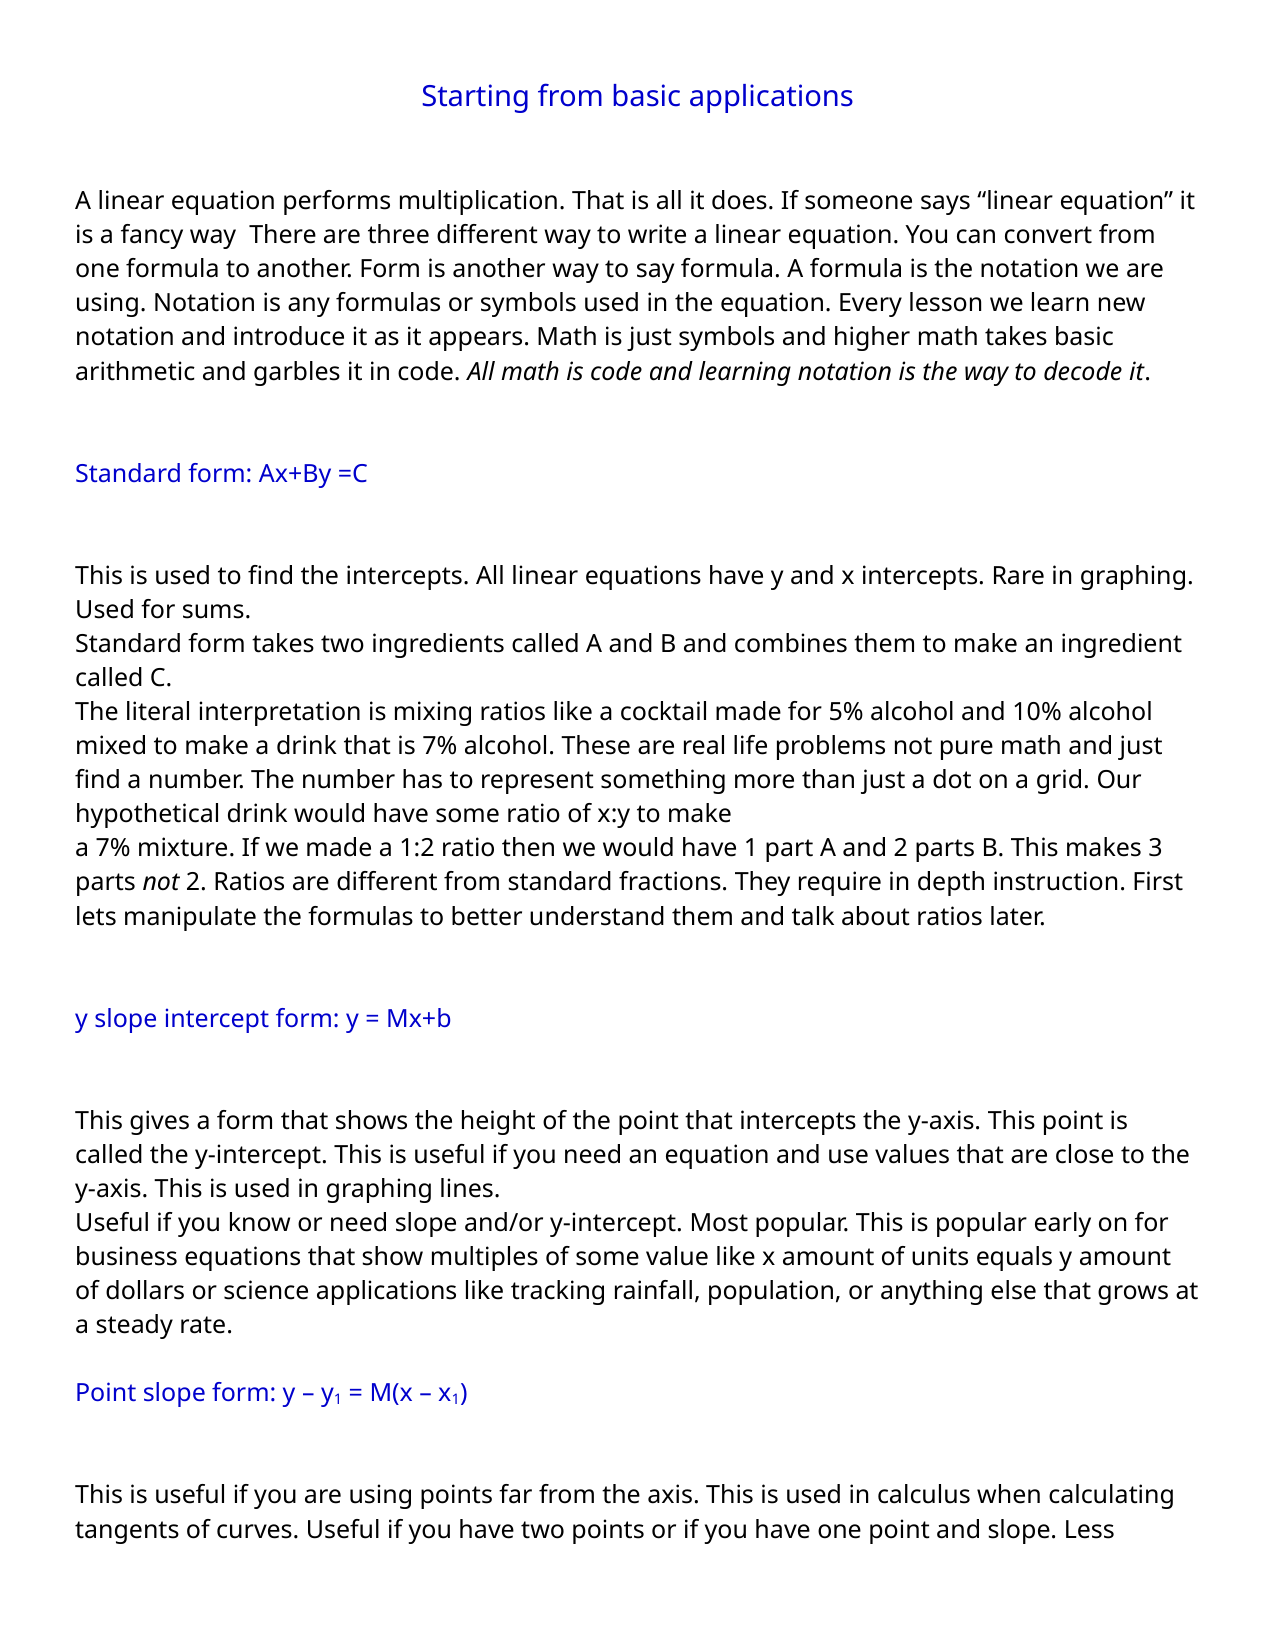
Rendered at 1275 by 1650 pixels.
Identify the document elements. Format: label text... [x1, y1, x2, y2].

text This is useful if you are using points far from the axis. This is used in calculus when calculating tangents of curves. Useful if you have two points or if you have one point and slope. Less [75, 1477, 1200, 1545]
text a 7% mixture. If we made a 1:2 ratio then we would have 1 part A and 2 parts B. This makes 3 parts not 2. Ratios are different from standard fractions. They require in depth instruction. First lets manipulate the formulas to better understand them and talk about ratios later. [75, 830, 1200, 932]
text Point slope form: y – y1 = M(x – x1) [75, 1375, 1200, 1409]
text A linear equation performs multiplication. That is all it does. If someone says “linear equation” it is a fancy way There are three different way to write a linear equation. You can convert from one formula to another. Form is another way to say formula. A formula is the notation we are using. Notation is any formulas or symbols used in the equation. Every lesson we learn new notation and introduce it as it appears. Math is just symbols and higher math takes basic arithmetic and garbles it in code. All math is code and learning notation is the way to decode it. [75, 183, 1200, 387]
text Standard form: Ax+By =C [75, 455, 1200, 489]
text The literal interpretation is mixing ratios like a cocktail made for 5% alcohol and 10% alcohol mixed to make a drink that is 7% alcohol. These are real life problems not pure math and just find a number. The number has to represent something more than just a dot on a grid. Our hypothetical drink would have some ratio of x:y to make [75, 694, 1200, 830]
text Standard form takes two ingredients called A and B and combines them to make an ingredient called C. [75, 626, 1200, 694]
text Starting from basic applications [75, 75, 1200, 115]
text This gives a form that shows the height of the point that intercepts the y-axis. This point is called the y-intercept. This is useful if you need an equation and use values that are close to the y-axis. This is used in graphing lines. [75, 1102, 1200, 1205]
text y slope intercept form: y = Mx+b [75, 1000, 1200, 1034]
text Useful if you know or need slope and/or y-intercept. Most popular. This is popular early on for business equations that show multiples of some value like x amount of units equals y amount of dollars or science applications like tracking rainfall, population, or anything else that grows at a steady rate. [75, 1205, 1200, 1341]
text This is used to find the intercepts. All linear equations have y and x intercepts. Rare in graphing. Used for sums. [75, 557, 1200, 626]
